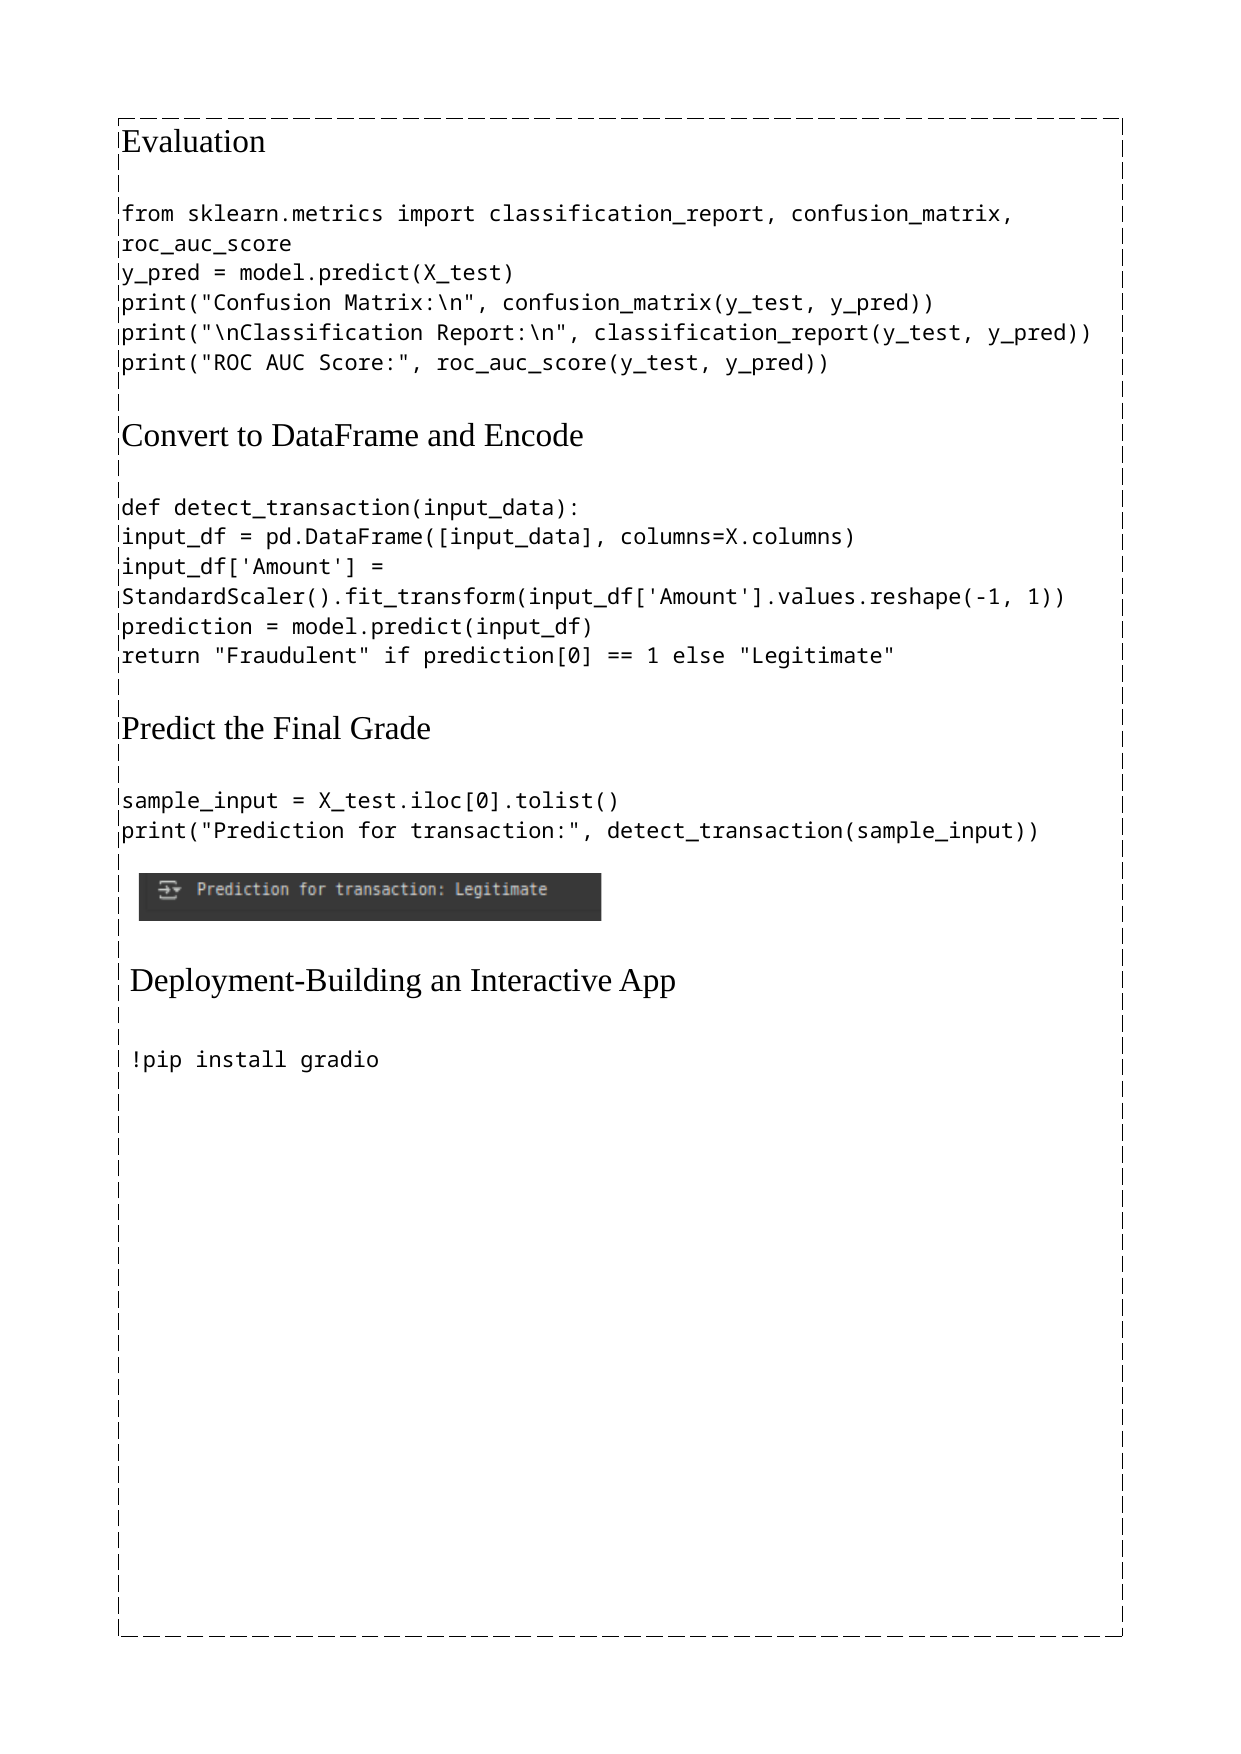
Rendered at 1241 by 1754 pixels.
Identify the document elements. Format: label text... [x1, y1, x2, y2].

text Predict the Final Grade [121, 709, 1119, 747]
text Convert to DataFrame and Encode [121, 415, 1119, 453]
picture [138, 873, 602, 921]
text input_df['Amount'] = StandardScaler().fit_transform(input_df['Amount'].values.reshape(-1, 1)) [121, 551, 1119, 611]
text print("\nClassification Report:\n", classification_report(y_test, y_pred)) [121, 317, 1119, 347]
text from sklearn.metrics import classification_report, confusion_matrix, roc_auc_score [121, 198, 1119, 257]
text Evaluation [121, 121, 1119, 159]
text sample_input = X_test.iloc[0].tolist() [121, 785, 1119, 815]
text input_df = pd.DataFrame([input_data], columns=X.columns) [121, 521, 1119, 551]
text !pip install gradio [121, 1037, 1119, 1075]
text Deployment-Building an Interactive App [121, 960, 1119, 998]
text return "Fraudulent" if prediction[0] == 1 else "Legitimate" [121, 641, 1119, 670]
text y_pred = model.predict(X_test) [121, 257, 1119, 287]
text print("Confusion Matrix:\n", confusion_matrix(y_test, y_pred)) [121, 287, 1119, 317]
text prediction = model.predict(input_df) [121, 611, 1119, 641]
text print("Prediction for transaction:", detect_transaction(sample_input)) [121, 815, 1119, 845]
text print("ROC AUC Score:", roc_auc_score(y_test, y_pred)) [121, 347, 1119, 377]
text def detect_transaction(input_data): [121, 492, 1119, 521]
